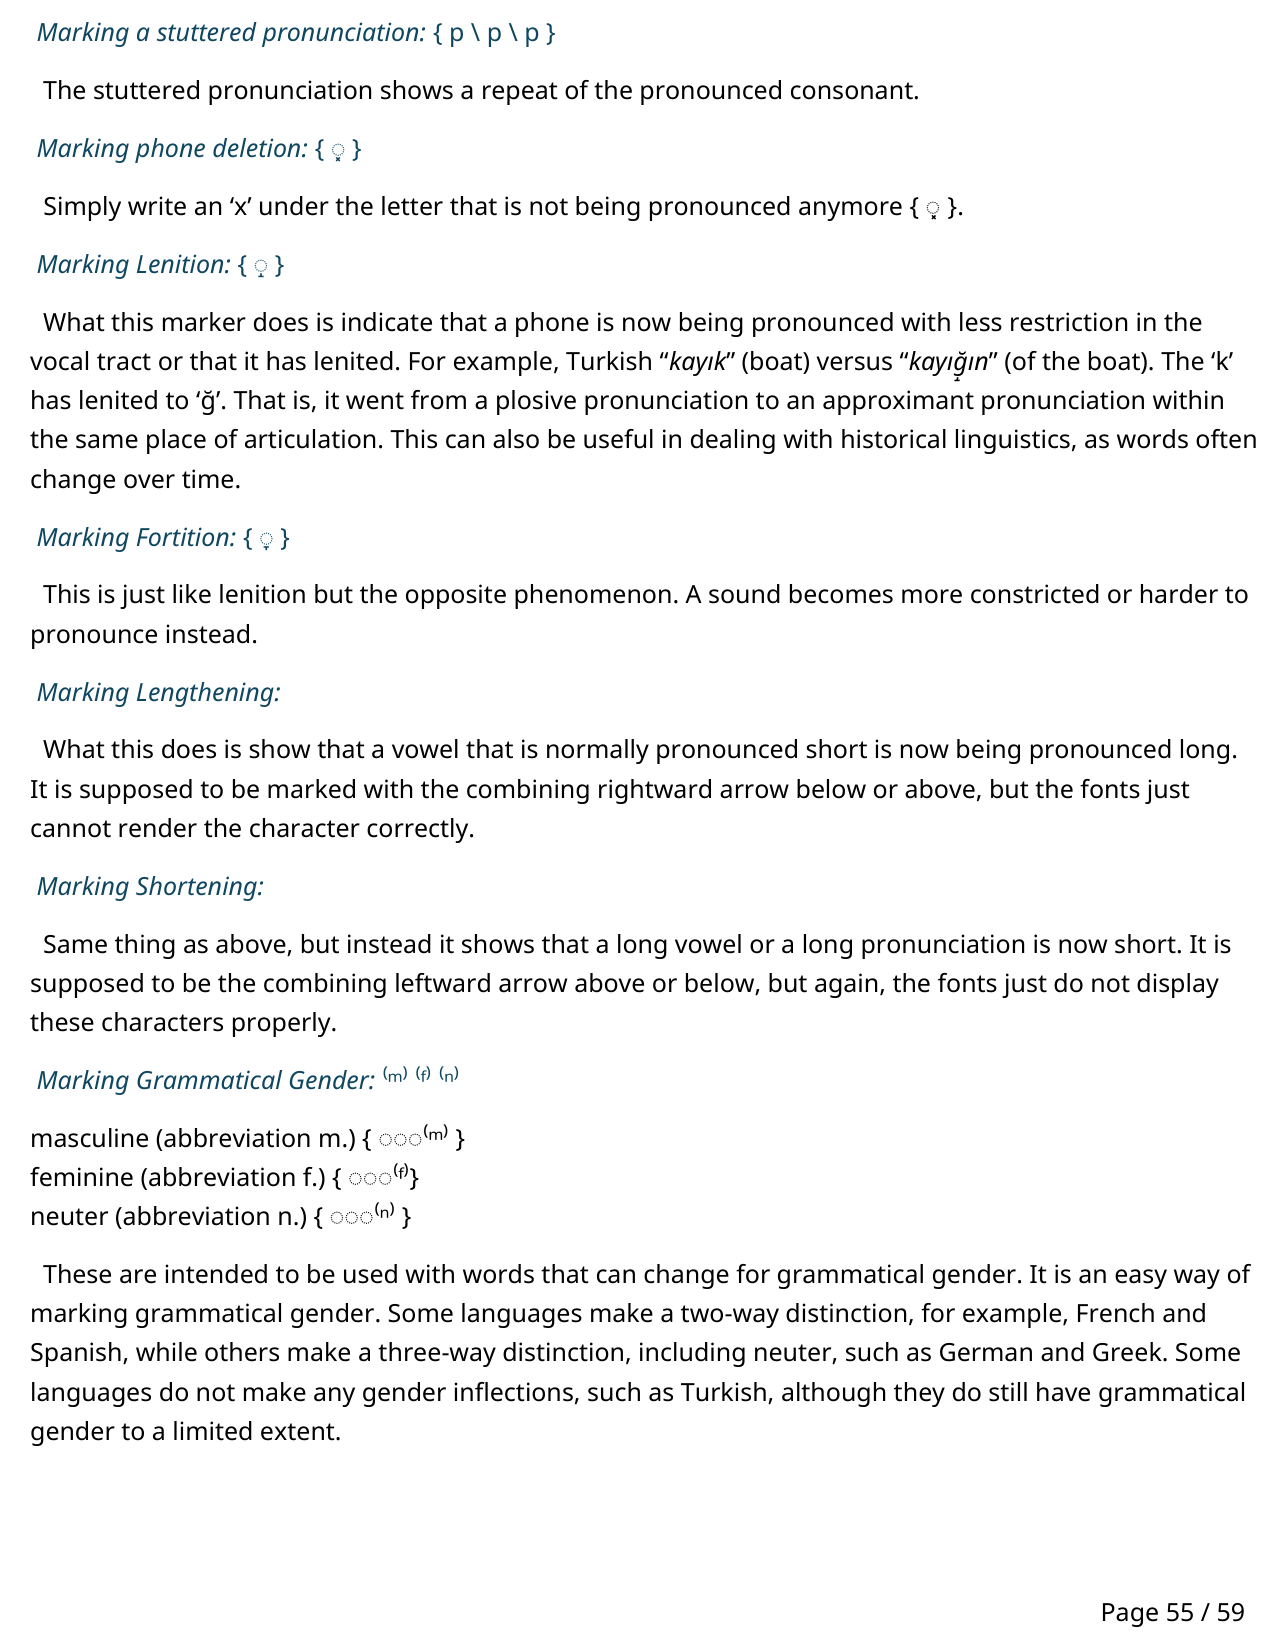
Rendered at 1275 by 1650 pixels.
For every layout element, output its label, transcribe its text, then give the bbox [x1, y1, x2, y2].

subtitle Marking Shortening: [30, 868, 1260, 902]
subtitle Marking Fortition: { ◌̞ } [30, 519, 1260, 553]
text The stuttered pronunciation shows a repeat of the pronounced consonant. [30, 73, 1260, 107]
text Simply write an ‘x’ under the letter that is not being pronounced anymore { ◌͓ }. [30, 189, 1260, 223]
subtitle Marking Grammatical Gender: ⁽ᵐ⁾ ⁽ᶠ⁾ ⁽ⁿ⁾ [30, 1062, 1260, 1097]
subtitle Marking phone deletion: { ◌͓ } [30, 131, 1260, 165]
subtitle Marking Lenition: { ◌̝ } [30, 247, 1260, 281]
text Same thing as above, but instead it shows that a long vowel or a long pronunciation is now short. It is supposed to be the combining leftward arrow above or below, but again, the fonts just do not display these characters properly. [30, 926, 1260, 1039]
subtitle Marking Lengthening: [30, 674, 1260, 708]
text This is just like lenition but the opposite phenomenon. A sound becomes more constricted or harder to pronounce instead. [30, 577, 1260, 650]
subtitle Marking a stuttered pronunciation: { p \ p \ p } [30, 15, 1260, 49]
text masculine (abbreviation m.) { ◌◌◌⁽ᵐ⁾ } feminine (abbreviation f.) { ◌◌◌⁽ᶠ⁾} neuter (abbreviation n.) { ◌◌◌⁽ⁿ⁾ } [30, 1120, 1260, 1233]
text What this does is show that a vowel that is normally pronounced short is now being pronounced long. It is supposed to be marked with the combining rightward arrow below or above, but the fonts just cannot render the character correctly. [30, 732, 1260, 844]
text These are intended to be used with words that can change for grammatical gender. It is an easy way of marking grammatical gender. Some languages make a two-way distinction, for example, French and Spanish, while others make a three-way distinction, including neuter, such as German and Greek. Some languages do not make any gender inflections, such as Turkish, although they do still have grammatical gender to a limited extent. [30, 1257, 1260, 1447]
text What this marker does is indicate that a phone is now being pronounced with less restriction in the vocal tract or that it has lenited. For example, Turkish “kayık” (boat) versus “kayığ̝ın” (of the boat). The ‘k’ has lenited to ‘ğ’. That is, it went from a plosive pronunciation to an approximant pronunciation within the same place of articulation. This can also be useful in dealing with historical linguistics, as words often change over time. [30, 304, 1260, 495]
